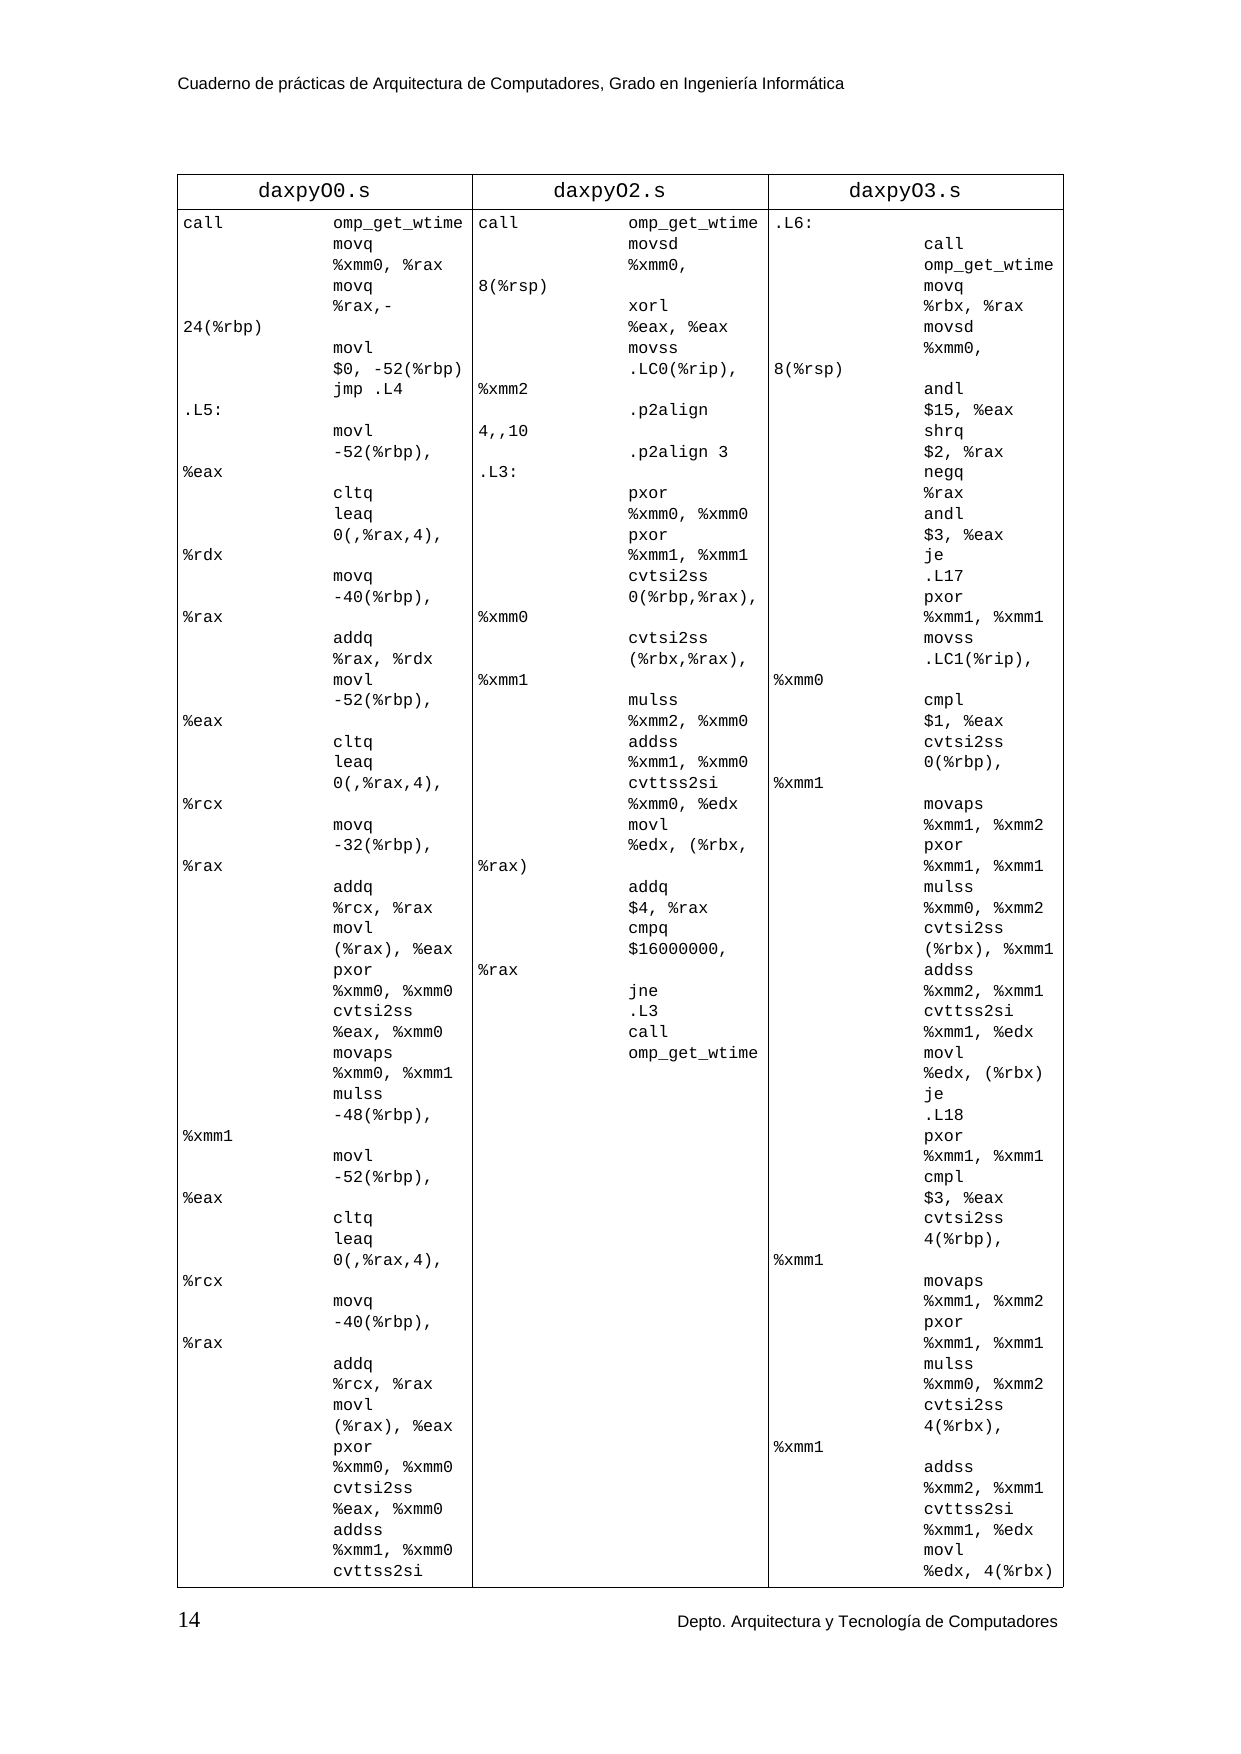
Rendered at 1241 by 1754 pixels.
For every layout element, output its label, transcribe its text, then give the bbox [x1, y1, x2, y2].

table_cell call omp_get_wtime movsd %xmm0, 8(%rsp) xorl %eax, %eax movss .LC0(%rip), %xmm2 .p2align 4,,10 .p2align 3 .L3: pxor %xmm0, %xmm0 pxor %xmm1, %xmm1 cvtsi2ss 0(%rbp,%rax), %xmm0 cvtsi2ss (%rbx,%rax), %xmm1 mulss %xmm2, %xmm0 addss %xmm1, %xmm0 cvttss2si %xmm0, %edx movl %edx, (%rbx,%rax) addq $4, %rax cmpq $16000000, %rax jne .L3 call omp_get_wtime [473, 210, 768, 1587]
table_cell .L6: call omp_get_wtime movq %rbx, %rax movsd %xmm0, 8(%rsp) andl $15, %eax shrq $2, %rax negq %rax andl $3, %eax je .L17 pxor %xmm1, %xmm1 movss .LC1(%rip), %xmm0 cmpl $1, %eax cvtsi2ss 0(%rbp), %xmm1 movaps %xmm1, %xmm2 pxor %xmm1, %xmm1 mulss %xmm0, %xmm2 cvtsi2ss (%rbx), %xmm1 addss %xmm2, %xmm1 cvttss2si %xmm1, %edx movl %edx, (%rbx) je .L18 pxor %xmm1, %xmm1 cmpl $3, %eax cvtsi2ss 4(%rbp), %xmm1 movaps %xmm1, %xmm2 pxor %xmm1, %xmm1 mulss %xmm0, %xmm2 cvtsi2ss 4(%rbx), %xmm1 addss %xmm2, %xmm1 cvttss2si %xmm1, %edx movl %edx, 4(%rbx) [769, 210, 1063, 1587]
table_header daxpyO0.s [178, 175, 472, 209]
table_cell call omp_get_wtime movq %xmm0, %rax movq %rax,-24(%rbp) movl $0, -52(%rbp) jmp .L4 .L5: movl -52(%rbp), %eax cltq leaq 0(,%rax,4), %rdx movq -40(%rbp), %rax addq %rax, %rdx movl -52(%rbp), %eax cltq leaq 0(,%rax,4), %rcx movq -32(%rbp), %rax addq %rcx, %rax movl (%rax), %eax pxor %xmm0, %xmm0 cvtsi2ss %eax, %xmm0 movaps %xmm0, %xmm1 mulss -48(%rbp), %xmm1 movl -52(%rbp), %eax cltq leaq 0(,%rax,4), %rcx movq -40(%rbp), %rax addq %rcx, %rax movl (%rax), %eax pxor %xmm0, %xmm0 cvtsi2ss %eax, %xmm0 addss %xmm1, %xmm0 cvttss2si [178, 210, 472, 1587]
table_header daxpyO3.s [769, 175, 1063, 209]
table_header daxpyO2.s [473, 175, 768, 209]
